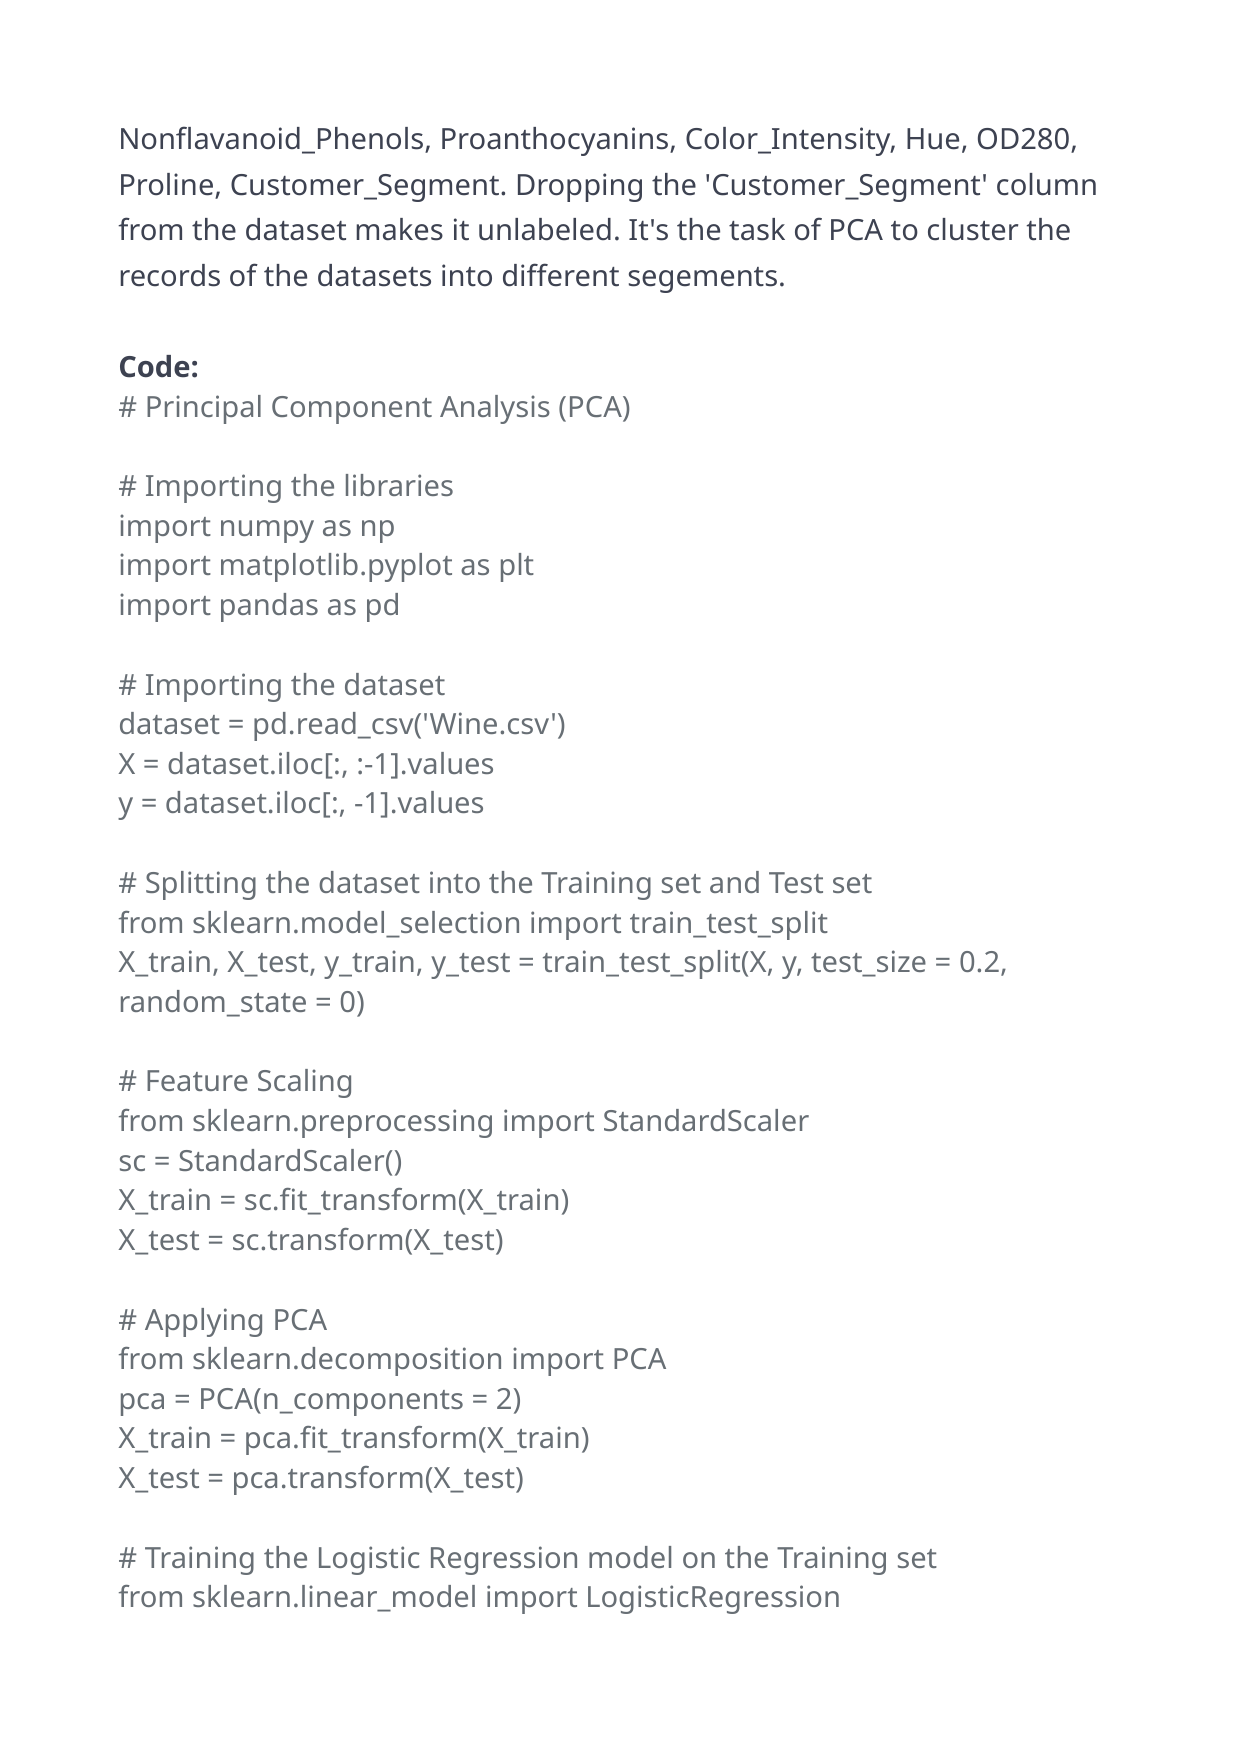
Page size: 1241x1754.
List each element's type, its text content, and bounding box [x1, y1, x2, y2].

text X_test = sc.transform(X_test) [118, 1219, 1122, 1259]
text import numpy as np [118, 505, 1122, 545]
text Nonflavanoid_Phenols, Proanthocyanins, Color_Intensity, Hue, OD280, Proline, Customer_Segment. Dropping the 'Customer_Segment' column from the dataset makes it unlabeled. It's the task of PCA to cluster the records of the datasets into different segements. [118, 118, 1122, 295]
text # Splitting the dataset into the Training set and Test set [118, 862, 1122, 902]
text pca = PCA(n_components = 2) [118, 1378, 1122, 1418]
text import matplotlib.pyplot as plt [118, 545, 1122, 584]
text # Applying PCA [118, 1299, 1122, 1338]
text y = dataset.iloc[:, -1].values [118, 783, 1122, 822]
text # Training the Logistic Regression model on the Training set [118, 1537, 1122, 1577]
text # Importing the dataset [118, 664, 1122, 703]
text from sklearn.model_selection import train_test_split [118, 902, 1122, 942]
text X_test = pca.transform(X_test) [118, 1457, 1122, 1497]
text from sklearn.decomposition import PCA [118, 1338, 1122, 1378]
text dataset = pd.read_csv('Wine.csv') [118, 703, 1122, 743]
text from sklearn.preprocessing import StandardScaler [118, 1100, 1122, 1140]
text # Feature Scaling [118, 1061, 1122, 1100]
text X_train, X_test, y_train, y_test = train_test_split(X, y, test_size = 0.2, random_state = 0) [118, 942, 1122, 1021]
text # Importing the libraries [118, 465, 1122, 505]
text Code: [118, 346, 1122, 386]
text import pandas as pd [118, 584, 1122, 624]
text X_train = pca.fit_transform(X_train) [118, 1418, 1122, 1457]
text # Principal Component Analysis (PCA) [118, 386, 1122, 426]
text sc = StandardScaler() [118, 1140, 1122, 1180]
text X = dataset.iloc[:, :-1].values [118, 743, 1122, 783]
text X_train = sc.fit_transform(X_train) [118, 1180, 1122, 1219]
text from sklearn.linear_model import LogisticRegression [118, 1577, 1122, 1616]
